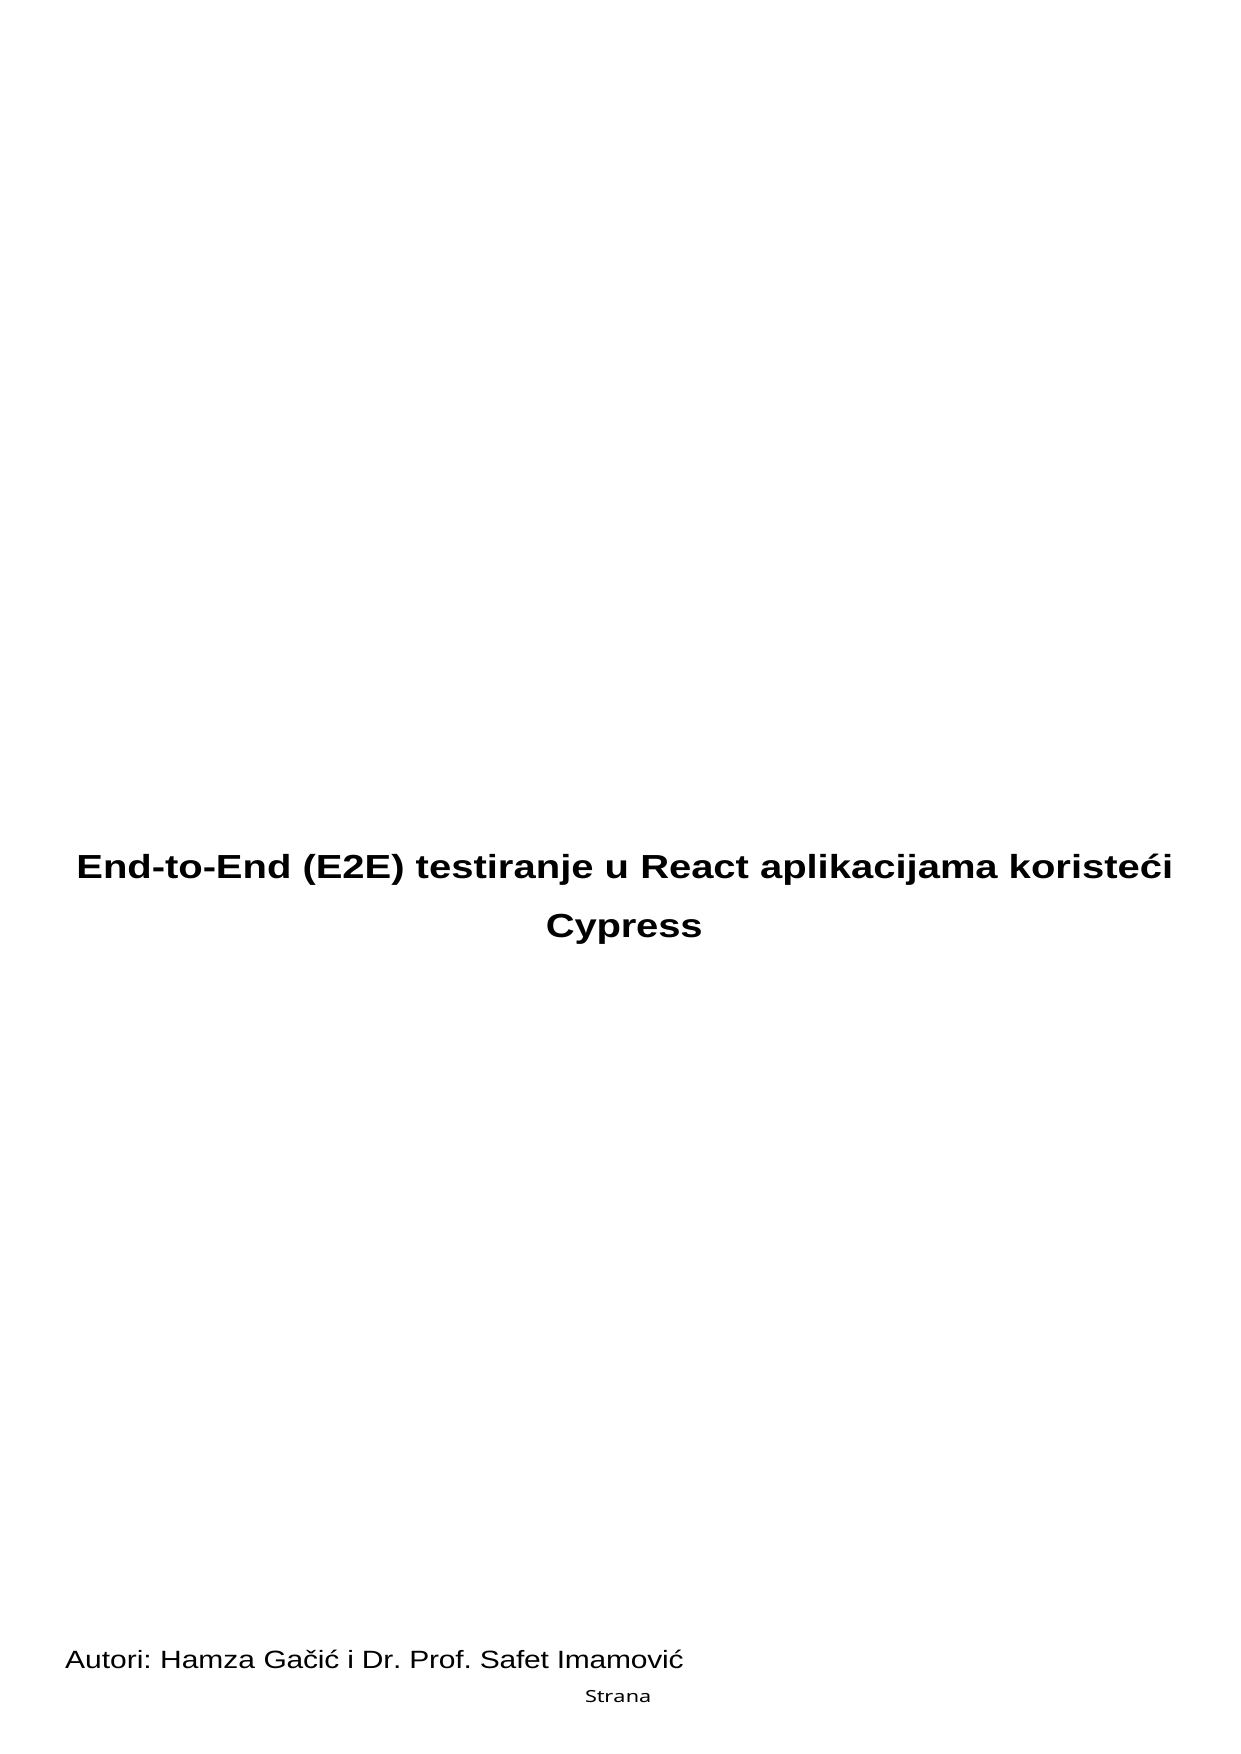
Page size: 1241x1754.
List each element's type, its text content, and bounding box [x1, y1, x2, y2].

text Autori: Hamza Gačić i Dr. Prof. Safet Imamović [65, 1645, 1186, 1674]
title End-to-End (E2E) testiranje u React aplikacijama koristeći Cypress [76, 847, 1186, 944]
